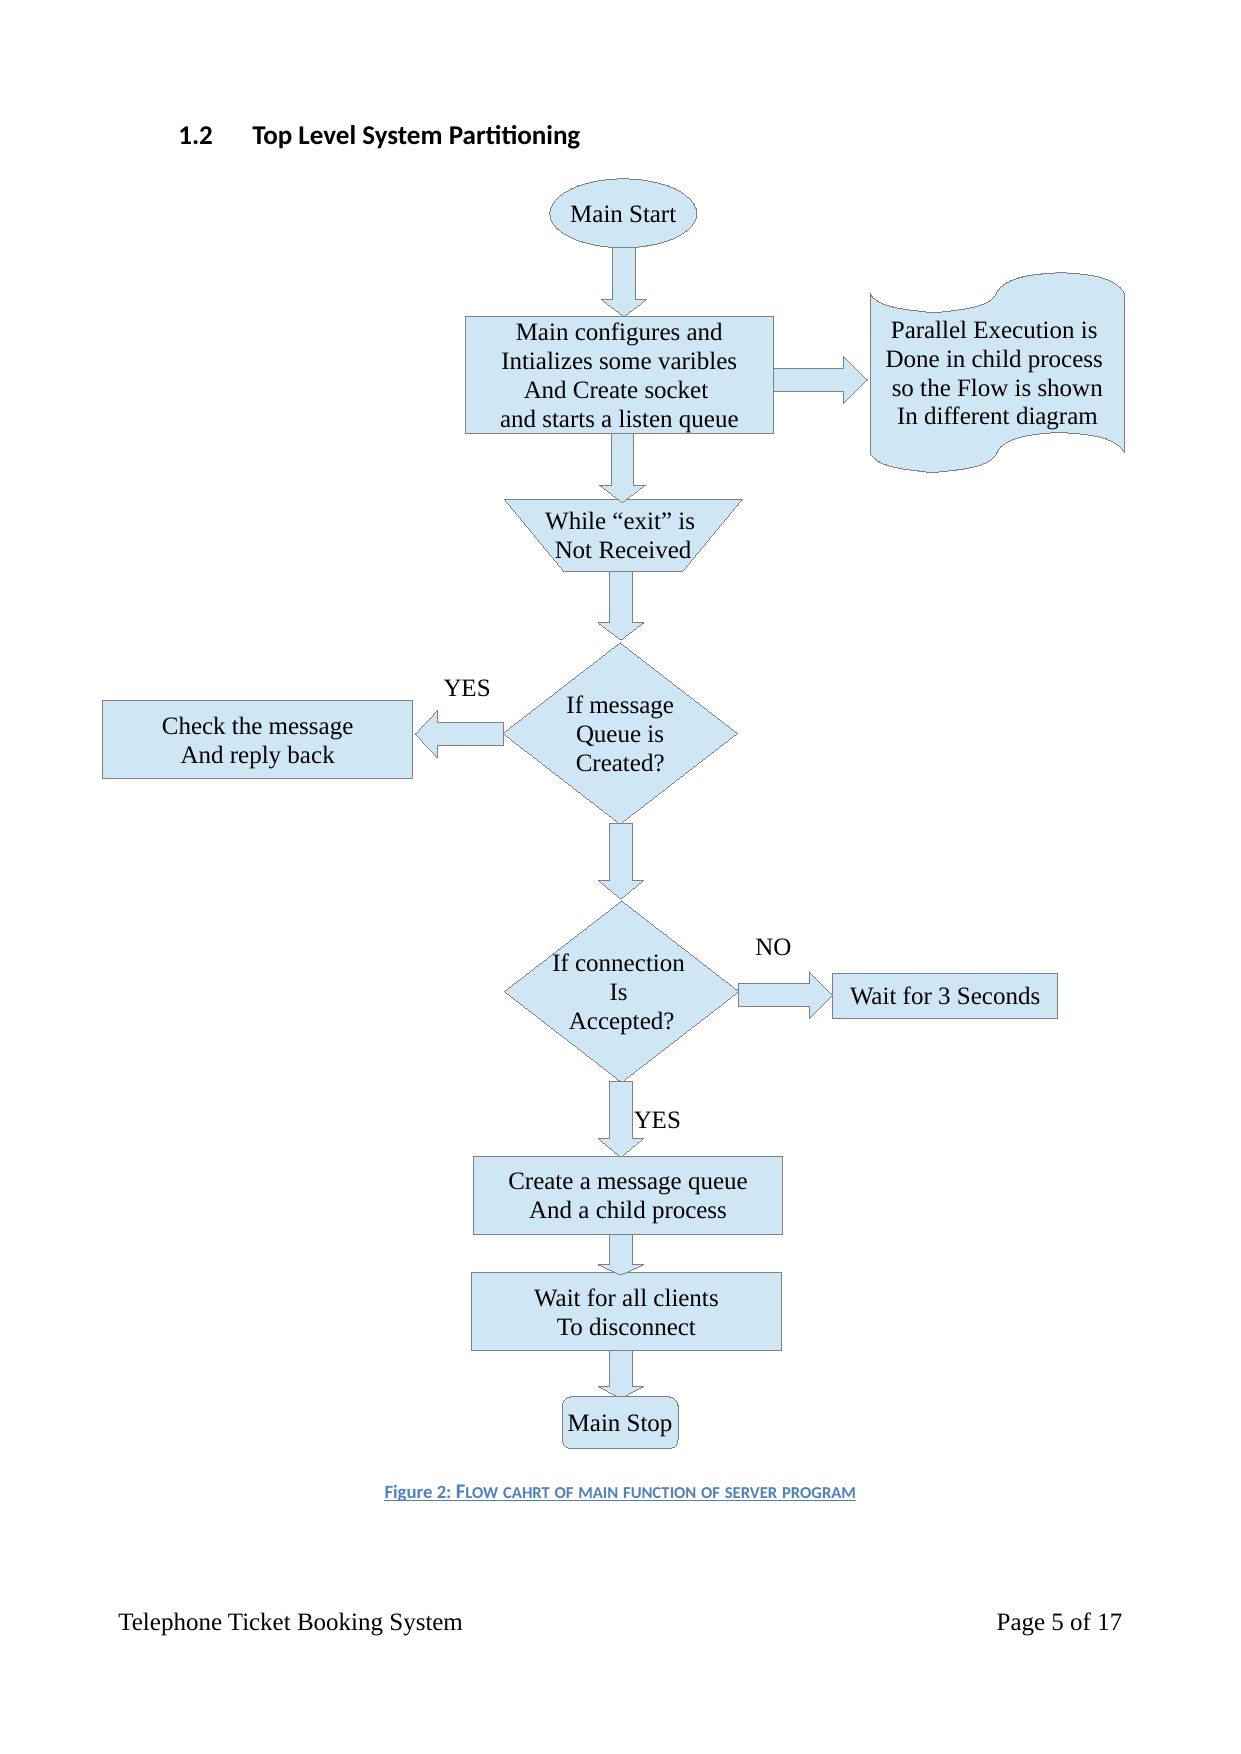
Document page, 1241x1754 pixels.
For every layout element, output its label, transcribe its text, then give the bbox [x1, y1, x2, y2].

subtitle Top Level System Partitioning [178, 118, 1122, 151]
text [118, 1105, 609, 1133]
text YES [633, 1105, 1122, 1133]
text YES [118, 673, 579, 702]
text YES [661, 673, 1122, 702]
text NO [664, 932, 1122, 961]
text Figure 2: Flow cahrt of main function of server program [118, 1478, 1122, 1504]
text NO [118, 932, 579, 961]
